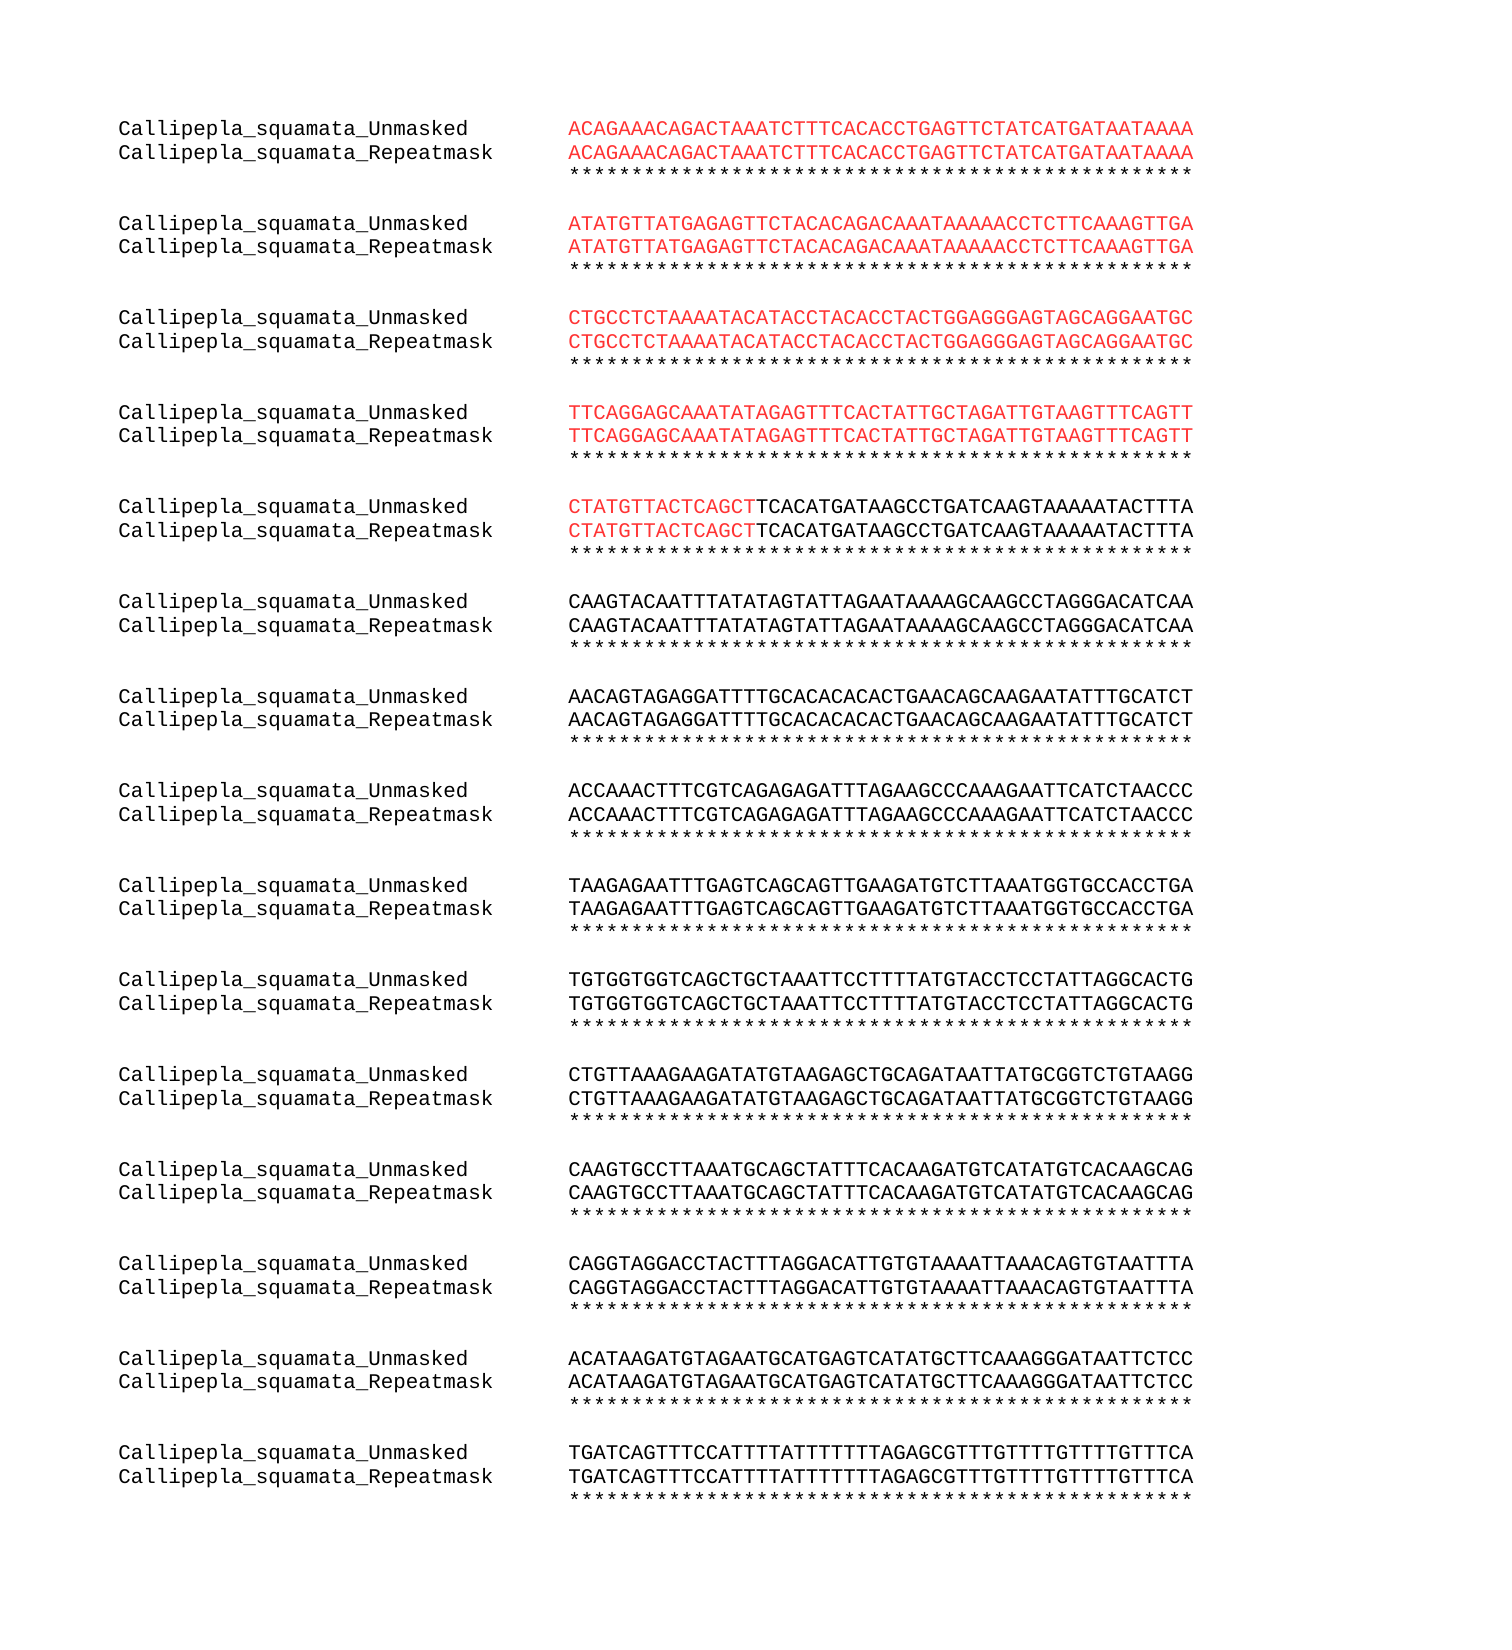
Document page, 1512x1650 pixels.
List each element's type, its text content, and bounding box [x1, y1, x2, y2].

text Callipepla_squamata_Unmasked TGTGGTGGTCAGCTGCTAAATTCCTTTTATGTACCTCCTATTAGGCACTG [118, 969, 1393, 993]
text Callipepla_squamata_Unmasked ACATAAGATGTAGAATGCATGAGTCATATGCTTCAAAGGGATAATTCTCC [118, 1348, 1393, 1371]
text ************************************************** [118, 638, 1393, 662]
text Callipepla_squamata_Repeatmask CAGGTAGGACCTACTTTAGGACATTGTGTAAAATTAAACAGTGTAATTTA [118, 1277, 1393, 1300]
text ************************************************** [118, 1300, 1393, 1324]
text Callipepla_squamata_Repeatmask ACATAAGATGTAGAATGCATGAGTCATATGCTTCAAAGGGATAATTCTCC [118, 1371, 1393, 1395]
text Callipepla_squamata_Repeatmask CTATGTTACTCAGCTTCACATGATAAGCCTGATCAAGTAAAAATACTTTA [118, 520, 1393, 544]
text Callipepla_squamata_Repeatmask AACAGTAGAGGATTTTGCACACACACTGAACAGCAAGAATATTTGCATCT [118, 709, 1393, 733]
text ************************************************** [118, 1111, 1393, 1135]
text Callipepla_squamata_Repeatmask TTCAGGAGCAAATATAGAGTTTCACTATTGCTAGATTGTAAGTTTCAGTT [118, 426, 1393, 449]
text Callipepla_squamata_Repeatmask ACAGAAACAGACTAAATCTTTCACACCTGAGTTCTATCATGATAATAAAA [118, 142, 1393, 165]
text ************************************************** [118, 260, 1393, 284]
text Callipepla_squamata_Repeatmask TGATCAGTTTCCATTTTATTTTTTTAGAGCGTTTGTTTTGTTTTGTTTCA [118, 1466, 1393, 1489]
text ************************************************** [118, 165, 1393, 189]
text Callipepla_squamata_Repeatmask CTGCCTCTAAAATACATACCTACACCTACTGGAGGGAGTAGCAGGAATGC [118, 331, 1393, 354]
text ************************************************** [118, 354, 1393, 378]
text Callipepla_squamata_Repeatmask TAAGAGAATTTGAGTCAGCAGTTGAAGATGTCTTAAATGGTGCCACCTGA [118, 898, 1393, 922]
text Callipepla_squamata_Unmasked ACAGAAACAGACTAAATCTTTCACACCTGAGTTCTATCATGATAATAAAA [118, 118, 1393, 142]
text Callipepla_squamata_Unmasked TTCAGGAGCAAATATAGAGTTTCACTATTGCTAGATTGTAAGTTTCAGTT [118, 402, 1393, 426]
text Callipepla_squamata_Unmasked CAAGTACAATTTATATAGTATTAGAATAAAAGCAAGCCTAGGGACATCAA [118, 591, 1393, 615]
text Callipepla_squamata_Unmasked AACAGTAGAGGATTTTGCACACACACTGAACAGCAAGAATATTTGCATCT [118, 686, 1393, 709]
text ************************************************** [118, 1395, 1393, 1419]
text Callipepla_squamata_Repeatmask CAAGTGCCTTAAATGCAGCTATTTCACAAGATGTCATATGTCACAAGCAG [118, 1182, 1393, 1206]
text ************************************************** [118, 449, 1393, 473]
text Callipepla_squamata_Unmasked CTGCCTCTAAAATACATACCTACACCTACTGGAGGGAGTAGCAGGAATGC [118, 307, 1393, 331]
text Callipepla_squamata_Unmasked CTGTTAAAGAAGATATGTAAGAGCTGCAGATAATTATGCGGTCTGTAAGG [118, 1064, 1393, 1088]
text Callipepla_squamata_Unmasked CAAGTGCCTTAAATGCAGCTATTTCACAAGATGTCATATGTCACAAGCAG [118, 1158, 1393, 1182]
text Callipepla_squamata_Unmasked ACCAAACTTTCGTCAGAGAGATTTAGAAGCCCAAAGAATTCATCTAACCC [118, 780, 1393, 804]
text ************************************************** [118, 1489, 1393, 1513]
text Callipepla_squamata_Repeatmask CTGTTAAAGAAGATATGTAAGAGCTGCAGATAATTATGCGGTCTGTAAGG [118, 1088, 1393, 1111]
text Callipepla_squamata_Repeatmask TGTGGTGGTCAGCTGCTAAATTCCTTTTATGTACCTCCTATTAGGCACTG [118, 993, 1393, 1017]
text Callipepla_squamata_Repeatmask ACCAAACTTTCGTCAGAGAGATTTAGAAGCCCAAAGAATTCATCTAACCC [118, 804, 1393, 827]
text Callipepla_squamata_Unmasked TGATCAGTTTCCATTTTATTTTTTTAGAGCGTTTGTTTTGTTTTGTTTCA [118, 1442, 1393, 1466]
text ************************************************** [118, 733, 1393, 757]
text Callipepla_squamata_Unmasked TAAGAGAATTTGAGTCAGCAGTTGAAGATGTCTTAAATGGTGCCACCTGA [118, 875, 1393, 898]
text Callipepla_squamata_Unmasked CAGGTAGGACCTACTTTAGGACATTGTGTAAAATTAAACAGTGTAATTTA [118, 1253, 1393, 1277]
text Callipepla_squamata_Unmasked ATATGTTATGAGAGTTCTACACAGACAAATAAAAACCTCTTCAAAGTTGA [118, 213, 1393, 236]
text ************************************************** [118, 922, 1393, 946]
text ************************************************** [118, 827, 1393, 851]
text Callipepla_squamata_Repeatmask ATATGTTATGAGAGTTCTACACAGACAAATAAAAACCTCTTCAAAGTTGA [118, 236, 1393, 260]
text ************************************************** [118, 1206, 1393, 1229]
text Callipepla_squamata_Repeatmask CAAGTACAATTTATATAGTATTAGAATAAAAGCAAGCCTAGGGACATCAA [118, 615, 1393, 638]
text Callipepla_squamata_Unmasked CTATGTTACTCAGCTTCACATGATAAGCCTGATCAAGTAAAAATACTTTA [118, 496, 1393, 520]
text ************************************************** [118, 544, 1393, 567]
text ************************************************** [118, 1017, 1393, 1040]
